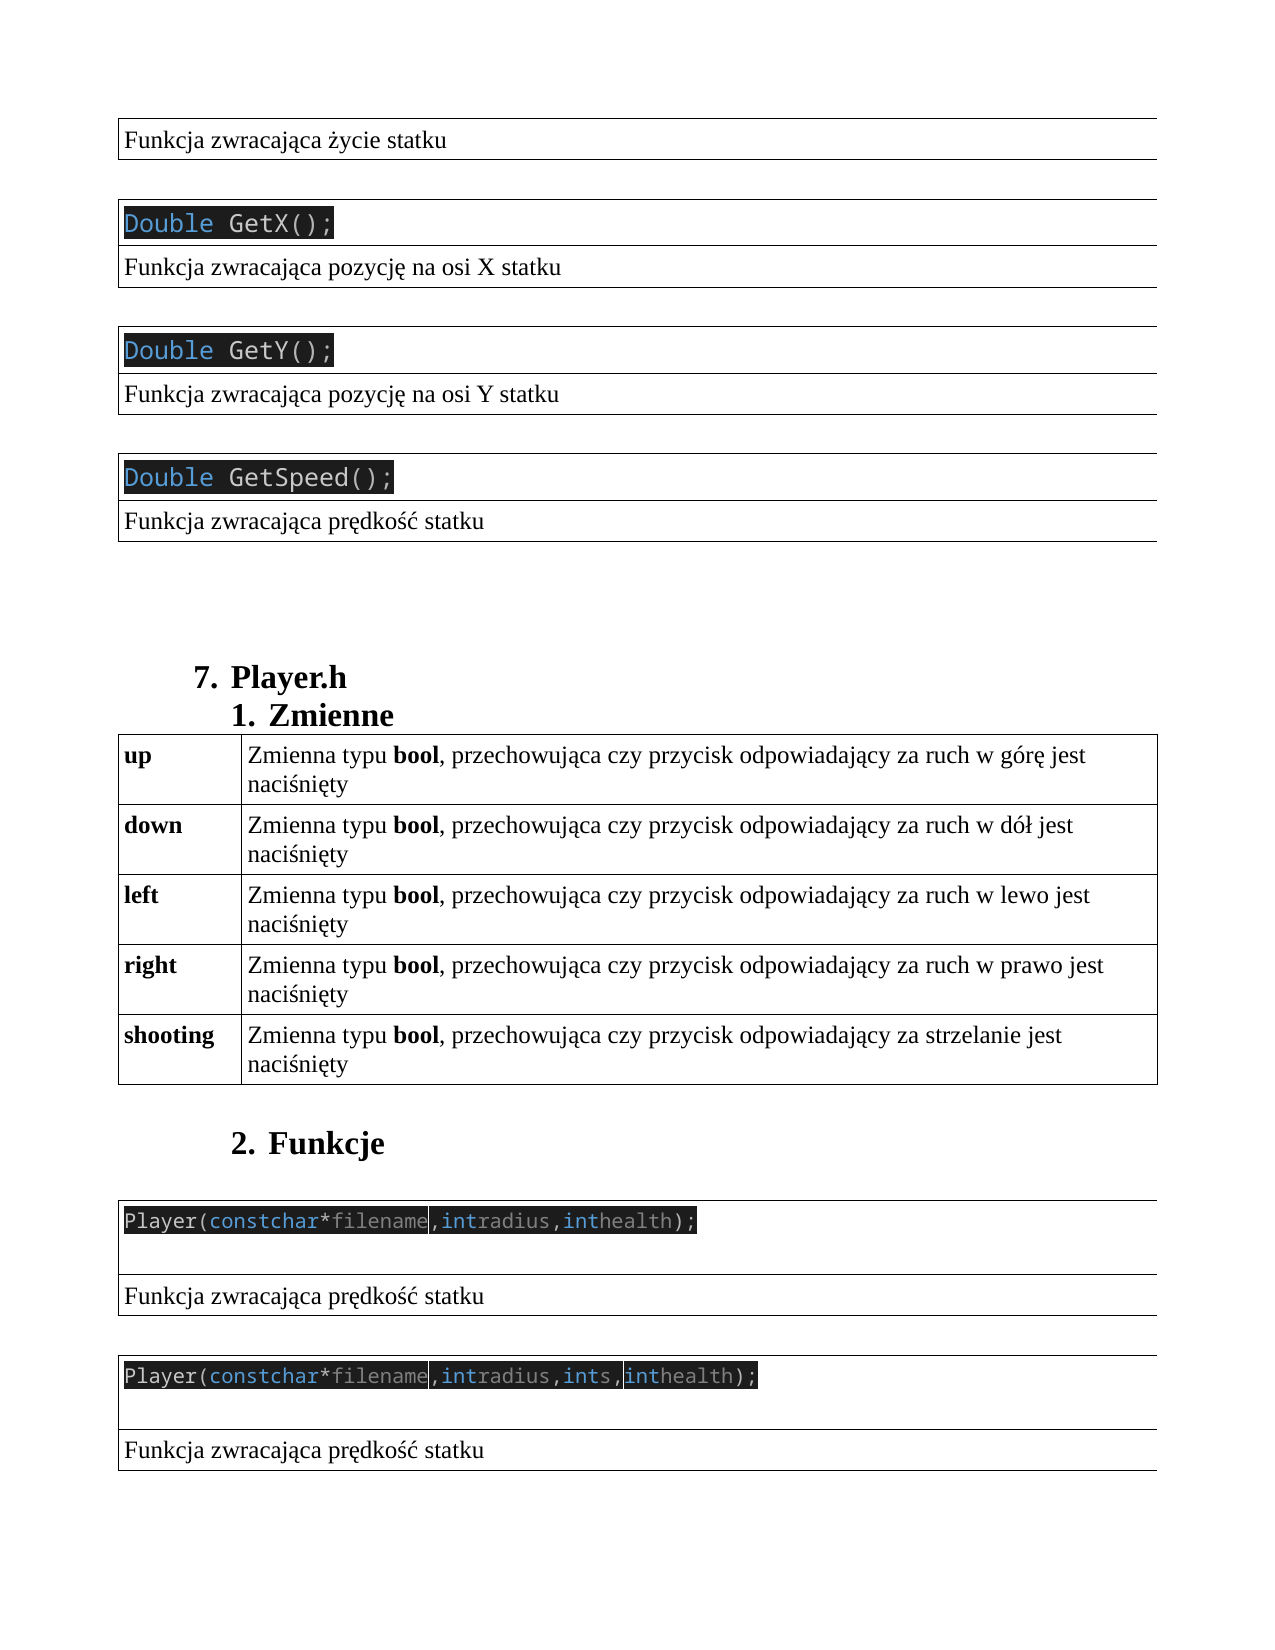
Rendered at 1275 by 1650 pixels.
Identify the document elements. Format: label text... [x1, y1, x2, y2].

table_header Double GetY(); [119, 327, 1157, 372]
table_cell Zmienna typu bool, przechowująca czy przycisk odpowiadający za ruch w prawo jest naciśnięty [242, 945, 1157, 1014]
list Player.h [193, 657, 1157, 695]
table_cell Zmienna typu bool, przechowująca czy przycisk odpowiadający za ruch w dół jest naciśnięty [242, 805, 1157, 874]
table_header Double GetSpeed(); [119, 454, 1157, 500]
table_cell Funkcja zwracająca prędkość statku [119, 1275, 1157, 1315]
table_cell Funkcja zwracająca życie statku [119, 119, 1157, 159]
list Zmienne [231, 695, 1157, 734]
table_cell Funkcja zwracająca prędkość statku [119, 1430, 1157, 1470]
table_cell Zmienna typu bool, przechowująca czy przycisk odpowiadający za strzelanie jest naciśnięty [242, 1015, 1157, 1084]
table_cell left [119, 875, 241, 944]
table_header Double GetX(); [119, 200, 1157, 245]
table_cell Funkcja zwracająca prędkość statku [119, 501, 1157, 541]
table_header Player(constchar*filename,intradius,inthealth); [119, 1201, 1157, 1274]
table_header up [119, 735, 241, 804]
table_cell Zmienna typu bool, przechowująca czy przycisk odpowiadający za ruch w lewo jest naciśnięty [242, 875, 1157, 944]
table_header Player(constchar*filename,intradius,ints,inthealth); [119, 1356, 1157, 1429]
list Funkcje [231, 1123, 1157, 1161]
table_cell right [119, 945, 241, 1014]
table_cell Funkcja zwracająca pozycję na osi X statku [119, 246, 1157, 287]
table_cell shooting [119, 1015, 241, 1084]
table_header Zmienna typu bool, przechowująca czy przycisk odpowiadający za ruch w górę jest naciśnięty [242, 735, 1157, 804]
table_cell Funkcja zwracająca pozycję na osi Y statku [119, 374, 1157, 414]
table_cell down [119, 805, 241, 874]
